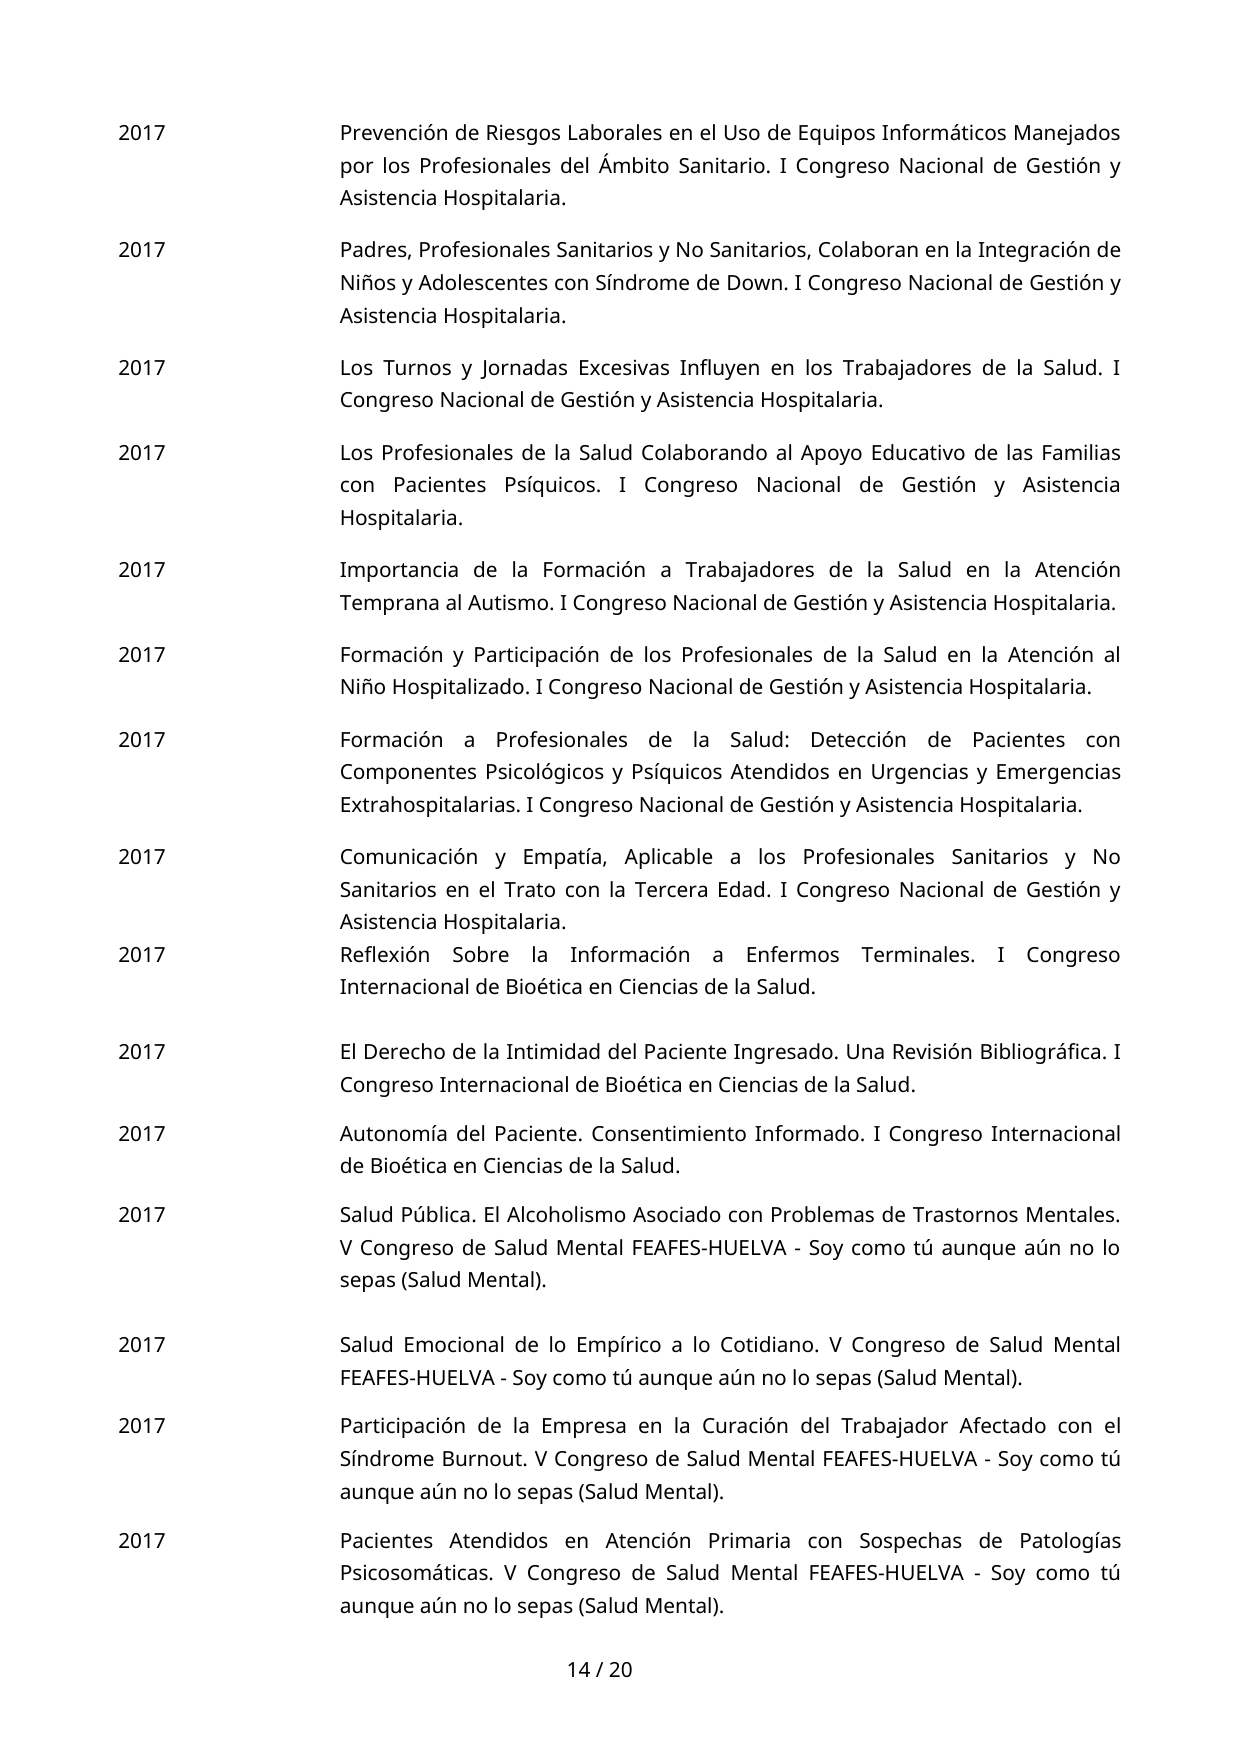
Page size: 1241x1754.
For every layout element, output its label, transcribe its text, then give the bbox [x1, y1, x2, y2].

text 2017 Los Turnos y Jornadas Excesivas Influyen en los Trabajadores de la Salud. I Congreso Nacional de Gestión y Asistencia Hospitalaria. [118, 353, 1122, 414]
text 2017 Salud Emocional de lo Empírico a lo Cotidiano. V Congreso de Salud Mental FEAFES-HUELVA - Soy como tú aunque aún no lo sepas (Salud Mental). [118, 1330, 1122, 1391]
text 2017 Salud Pública. El Alcoholismo Asociado con Problemas de Trastornos Mentales. V Congreso de Salud Mental FEAFES-HUELVA - Soy como tú aunque aún no lo sepas (Salud Mental). [118, 1200, 1122, 1294]
text 2017 Participación de la Empresa en la Curación del Trabajador Afectado con el Síndrome Burnout. V Congreso de Salud Mental FEAFES-HUELVA - Soy como tú aunque aún no lo sepas (Salud Mental). [118, 1412, 1122, 1505]
text 2017 Formación y Participación de los Profesionales de la Salud en la Atención al Niño Hospitalizado. I Congreso Nacional de Gestión y Asistencia Hospitalaria. [118, 640, 1122, 701]
text 2017 Los Profesionales de la Salud Colaborando al Apoyo Educativo de las Familias con Pacientes Psíquicos. I Congreso Nacional de Gestión y Asistencia Hospitalaria. [118, 438, 1122, 531]
text 2017 Formación a Profesionales de la Salud: Detección de Pacientes con Componentes Psicológicos y Psíquicos Atendidos en Urgencias y Emergencias Extrahospitalarias. I Congreso Nacional de Gestión y Asistencia Hospitalaria. [118, 725, 1122, 818]
text 2017 Importancia de la Formación a Trabajadores de la Salud en la Atención Temprana al Autismo. I Congreso Nacional de Gestión y Asistencia Hospitalaria. [118, 555, 1122, 616]
text 2017 Comunicación y Empatía, Aplicable a los Profesionales Sanitarios y No Sanitarios en el Trato con la Tercera Edad. I Congreso Nacional de Gestión y Asistencia Hospitalaria. [118, 842, 1122, 936]
text 2017 Reflexión Sobre la Información a Enfermos Terminales. I Congreso Internacional de Bioética en Ciencias de la Salud. [118, 940, 1122, 1001]
text 2017 Pacientes Atendidos en Atención Primaria con Sospechas de Patologías Psicosomáticas. V Congreso de Salud Mental FEAFES-HUELVA - Soy como tú aunque aún no lo sepas (Salud Mental). [118, 1526, 1122, 1619]
text 2017 Autonomía del Paciente. Consentimiento Informado. I Congreso Internacional de Bioética en Ciencias de la Salud. [118, 1119, 1122, 1180]
text 2017 El Derecho de la Intimidad del Paciente Ingresado. Una Revisión Bibliográfica. I Congreso Internacional de Bioética en Ciencias de la Salud. [118, 1037, 1122, 1098]
text 2017 Prevención de Riesgos Laborales en el Uso de Equipos Informáticos Manejados por los Profesionales del Ámbito Sanitario. I Congreso Nacional de Gestión y Asistencia Hospitalaria. [118, 118, 1122, 212]
text 2017 Padres, Profesionales Sanitarios y No Sanitarios, Colaboran en la Integración de Niños y Adolescentes con Síndrome de Down. I Congreso Nacional de Gestión y Asistencia Hospitalaria. [118, 236, 1122, 329]
